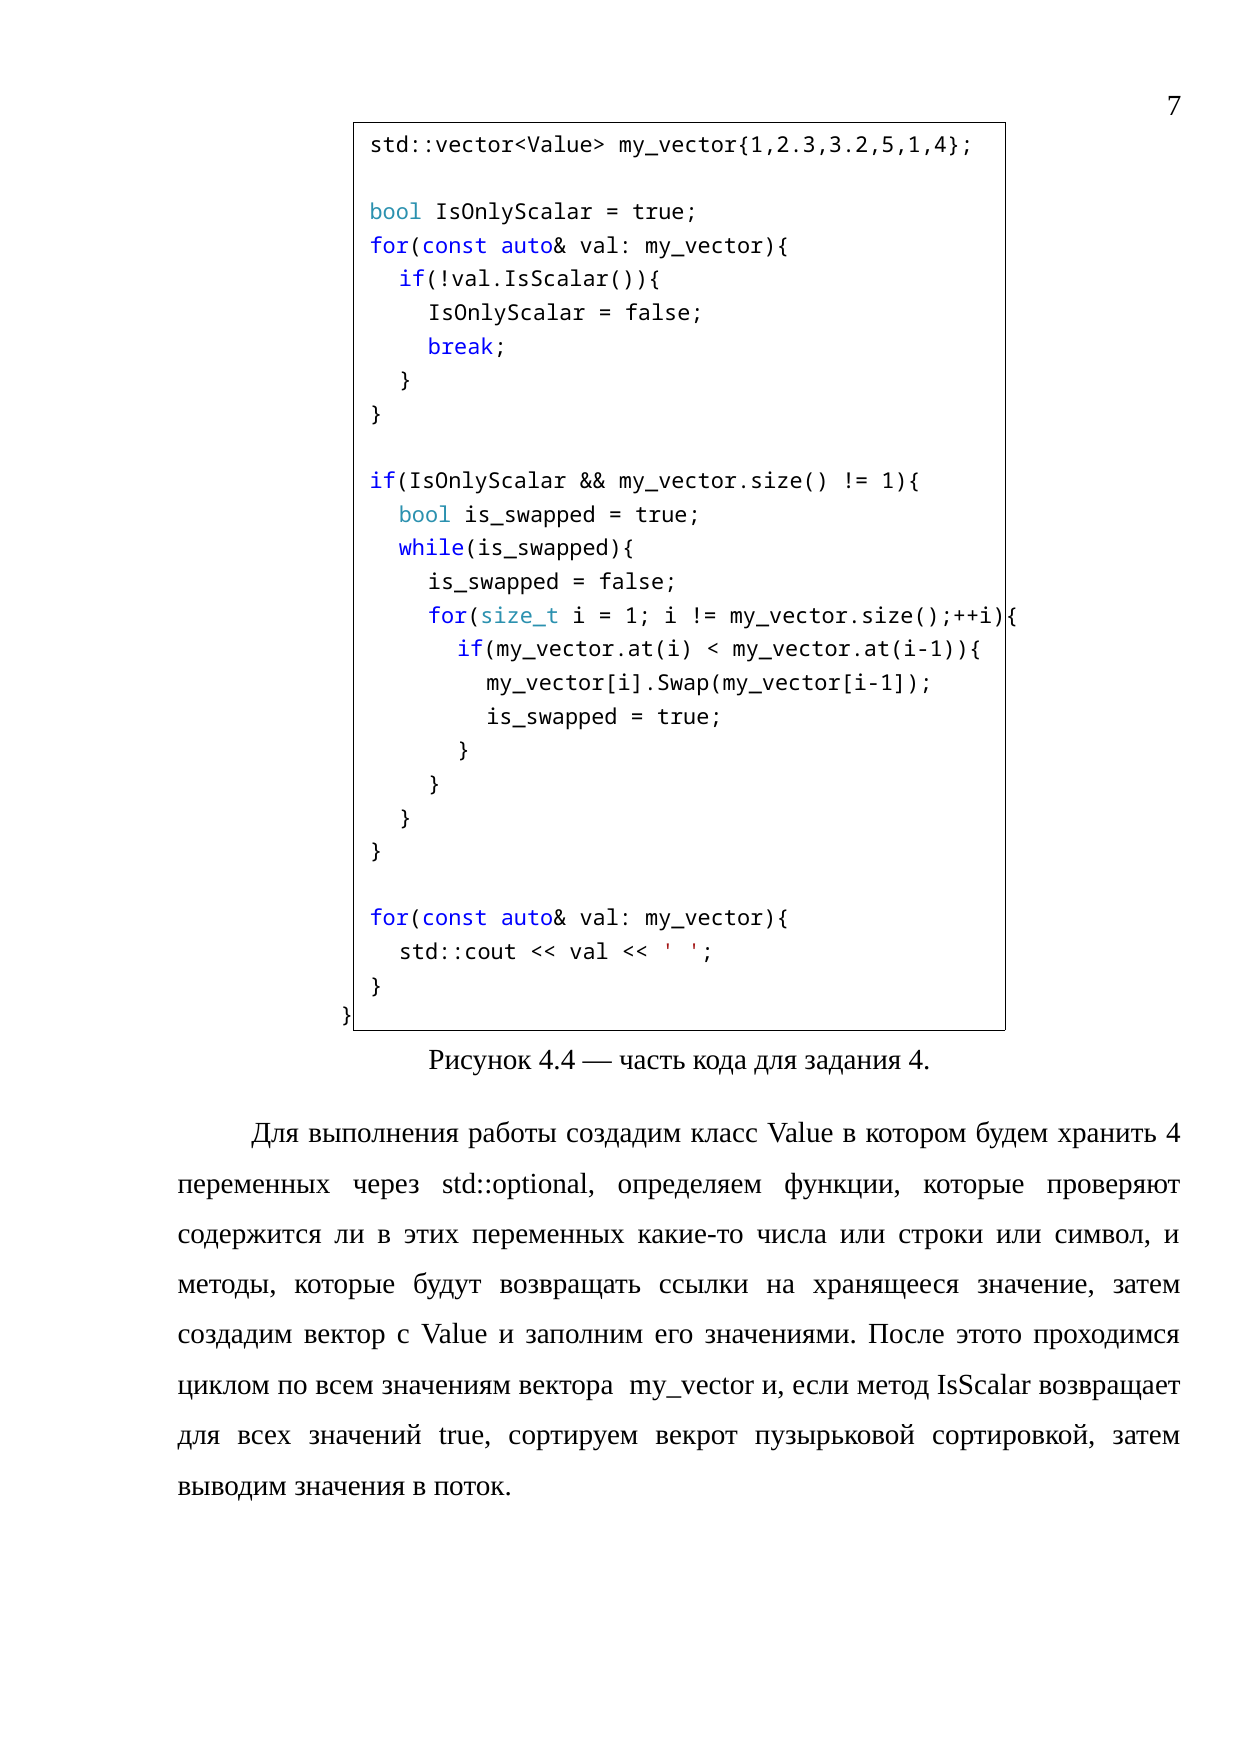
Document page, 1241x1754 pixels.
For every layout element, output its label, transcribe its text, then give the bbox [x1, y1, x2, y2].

text if(!val.IsScalar()){ [354, 259, 1005, 293]
text [1006, 327, 1018, 360]
text std::cout << val << ' '; [354, 932, 1005, 966]
text [1006, 528, 1018, 562]
text [340, 528, 353, 562]
text } [354, 798, 1005, 831]
text } [354, 394, 1005, 428]
text bool IsOnlyScalar = true; [354, 192, 1005, 226]
text is_swapped = true; [354, 697, 1005, 730]
text [1006, 697, 1018, 730]
text my_vector[i].Swap(my_vector[i-1]); [354, 663, 1005, 697]
text } [354, 730, 1005, 764]
text [340, 259, 353, 293]
text [340, 697, 353, 730]
text } [354, 966, 1005, 999]
text [340, 394, 353, 428]
text [1006, 831, 1018, 865]
text } [354, 764, 1005, 798]
text [340, 562, 353, 596]
text for(const auto& val: my_vector){ [354, 226, 1005, 259]
text is_swapped = false; [354, 562, 1005, 596]
text if(my_vector.at(i) < my_vector.at(i-1)){ [354, 629, 1005, 663]
text } [340, 999, 353, 1029]
text Для выполнения работы создадим класс Value в котором будем хранить 4 переменных через std::optional, определяем функции, которые проверяют содержится ли в этих переменных какие-то числа или строки или символ, и методы, которые будут возвращать ссылки на хранящееся значение, затем создадим вектор с Value и заполним его значениями. После этото проходимся циклом по всем значениям вектора my_vector и, если метод IsScalar возвращает для всех значений true, сортируем векрот пузырьковой сортировкой, затем выводим значения в поток. [177, 1115, 1181, 1501]
text [1006, 394, 1018, 428]
text Рисунок 4.4 — часть кода для задания 4. [340, 1042, 1018, 1075]
text while(is_swapped){ [354, 528, 1005, 562]
text [1006, 259, 1018, 293]
text [340, 764, 353, 798]
text for(const auto& val: my_vector){ [354, 898, 1005, 932]
text [1006, 730, 1018, 764]
text [340, 327, 353, 360]
text IsOnlyScalar = false; [354, 293, 1005, 327]
text [340, 966, 353, 999]
text [340, 293, 353, 327]
text for(size_t i = 1; i != my_vector.size();++i){ [354, 596, 1005, 629]
text [340, 831, 353, 865]
text [1006, 966, 1018, 999]
text [340, 730, 353, 764]
text if(IsOnlyScalar && my_vector.size() != 1){ [354, 461, 1005, 495]
text [1006, 360, 1018, 394]
text [1006, 562, 1018, 596]
text [1006, 999, 1018, 1029]
text break; [354, 327, 1005, 360]
text [1006, 798, 1018, 831]
text [354, 999, 1005, 1029]
text } [354, 360, 1005, 394]
text [1006, 764, 1018, 798]
text } [354, 831, 1005, 865]
text std::vector<Value> my_vector{1,2.3,3.2,5,1,4}; [354, 125, 1005, 159]
text bool is_swapped = true; [354, 495, 1005, 528]
text [340, 798, 353, 831]
text [340, 360, 353, 394]
